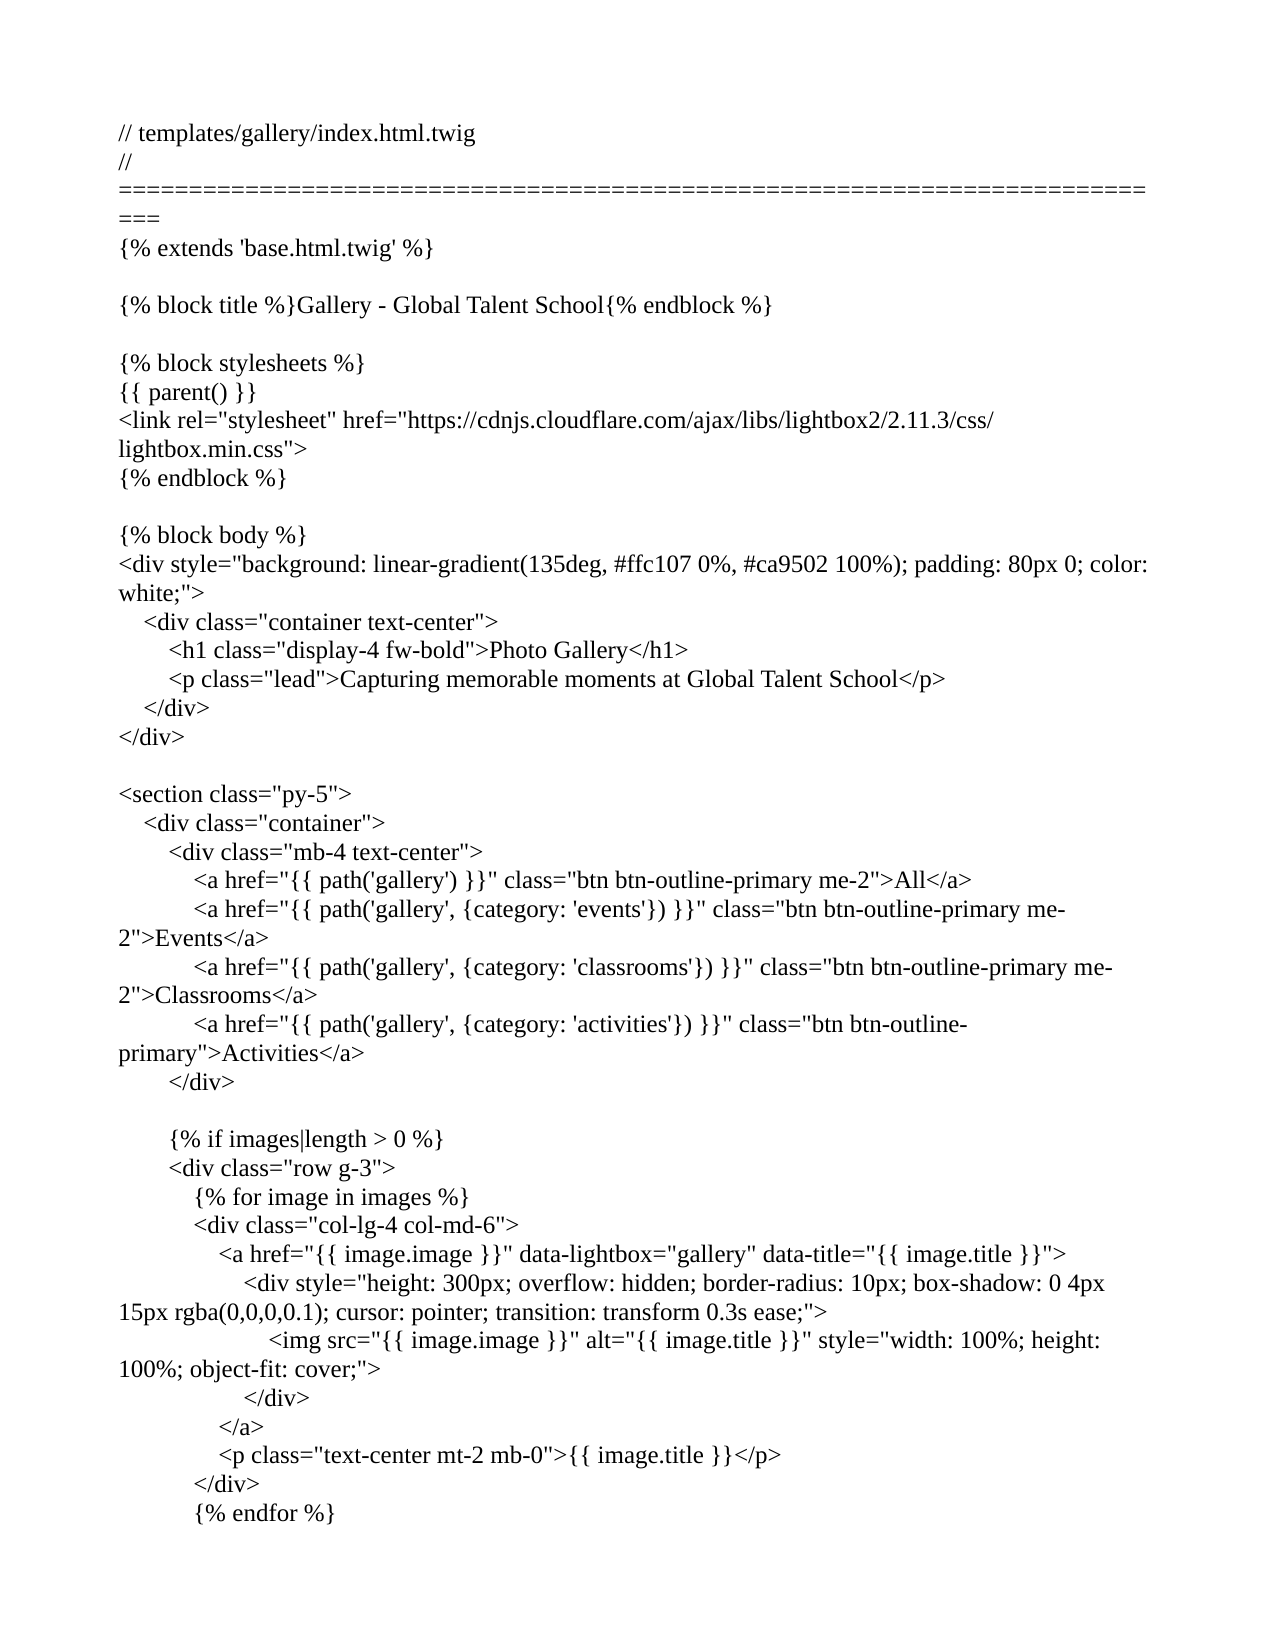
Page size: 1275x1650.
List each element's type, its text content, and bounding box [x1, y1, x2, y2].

text {% if images|length > 0 %} [118, 1124, 1157, 1153]
text {{ parent() }} [118, 377, 1157, 406]
text <h1 class="display-4 fw-bold">Photo Gallery</h1> [118, 636, 1157, 664]
text {% extends 'base.html.twig' %} [118, 233, 1157, 262]
text </div> [118, 1067, 1157, 1096]
text <div class="col-lg-4 col-md-6"> [118, 1211, 1157, 1239]
text <a href="{{ path('gallery') }}" class="btn btn-outline-primary me-2">All</a> [118, 866, 1157, 894]
text // ============================================================================ [118, 147, 1157, 233]
text </div> [118, 1469, 1157, 1498]
text <div class="row g-3"> [118, 1153, 1157, 1182]
text <a href="{{ path('gallery', {category: 'classrooms'}) }}" class="btn btn-outline-primary me-2">Classrooms</a> [118, 952, 1157, 1009]
text <div style="background: linear-gradient(135deg, #ffc107 0%, #ca9502 100%); padding: 80px 0; color: white;"> [118, 549, 1157, 607]
text <img src="{{ image.image }}" alt="{{ image.title }}" style="width: 100%; height: 100%; object-fit: cover;"> [118, 1326, 1157, 1383]
text {% endfor %} [118, 1498, 1157, 1527]
text <section class="py-5"> [118, 779, 1157, 808]
text {% block body %} [118, 521, 1157, 549]
text <a href="{{ image.image }}" data-lightbox="gallery" data-title="{{ image.title }}"> [118, 1239, 1157, 1268]
text <p class="text-center mt-2 mb-0">{{ image.title }}</p> [118, 1441, 1157, 1469]
text <p class="lead">Capturing memorable moments at Global Talent School</p> [118, 664, 1157, 693]
text </div> [118, 1383, 1157, 1412]
text <a href="{{ path('gallery', {category: 'events'}) }}" class="btn btn-outline-primary me-2">Events</a> [118, 894, 1157, 952]
text {% for image in images %} [118, 1182, 1157, 1211]
text </div> [118, 693, 1157, 722]
text <a href="{{ path('gallery', {category: 'activities'}) }}" class="btn btn-outline-primary">Activities</a> [118, 1009, 1157, 1067]
text </a> [118, 1412, 1157, 1441]
text </div> [118, 722, 1157, 751]
text // templates/gallery/index.html.twig [118, 118, 1157, 147]
text {% endblock %} [118, 463, 1157, 492]
text <div class="mb-4 text-center"> [118, 837, 1157, 866]
text <div style="height: 300px; overflow: hidden; border-radius: 10px; box-shadow: 0 4px 15px rgba(0,0,0,0.1); cursor: pointer; transition: transform 0.3s ease;"> [118, 1268, 1157, 1326]
text <div class="container"> [118, 808, 1157, 837]
text {% block stylesheets %} [118, 348, 1157, 377]
text <link rel="stylesheet" href="https://cdnjs.cloudflare.com/ajax/libs/lightbox2/2.11.3/css/lightbox.min.css"> [118, 406, 1157, 463]
text <div class="container text-center"> [118, 607, 1157, 636]
text {% block title %}Gallery - Global Talent School{% endblock %} [118, 291, 1157, 319]
